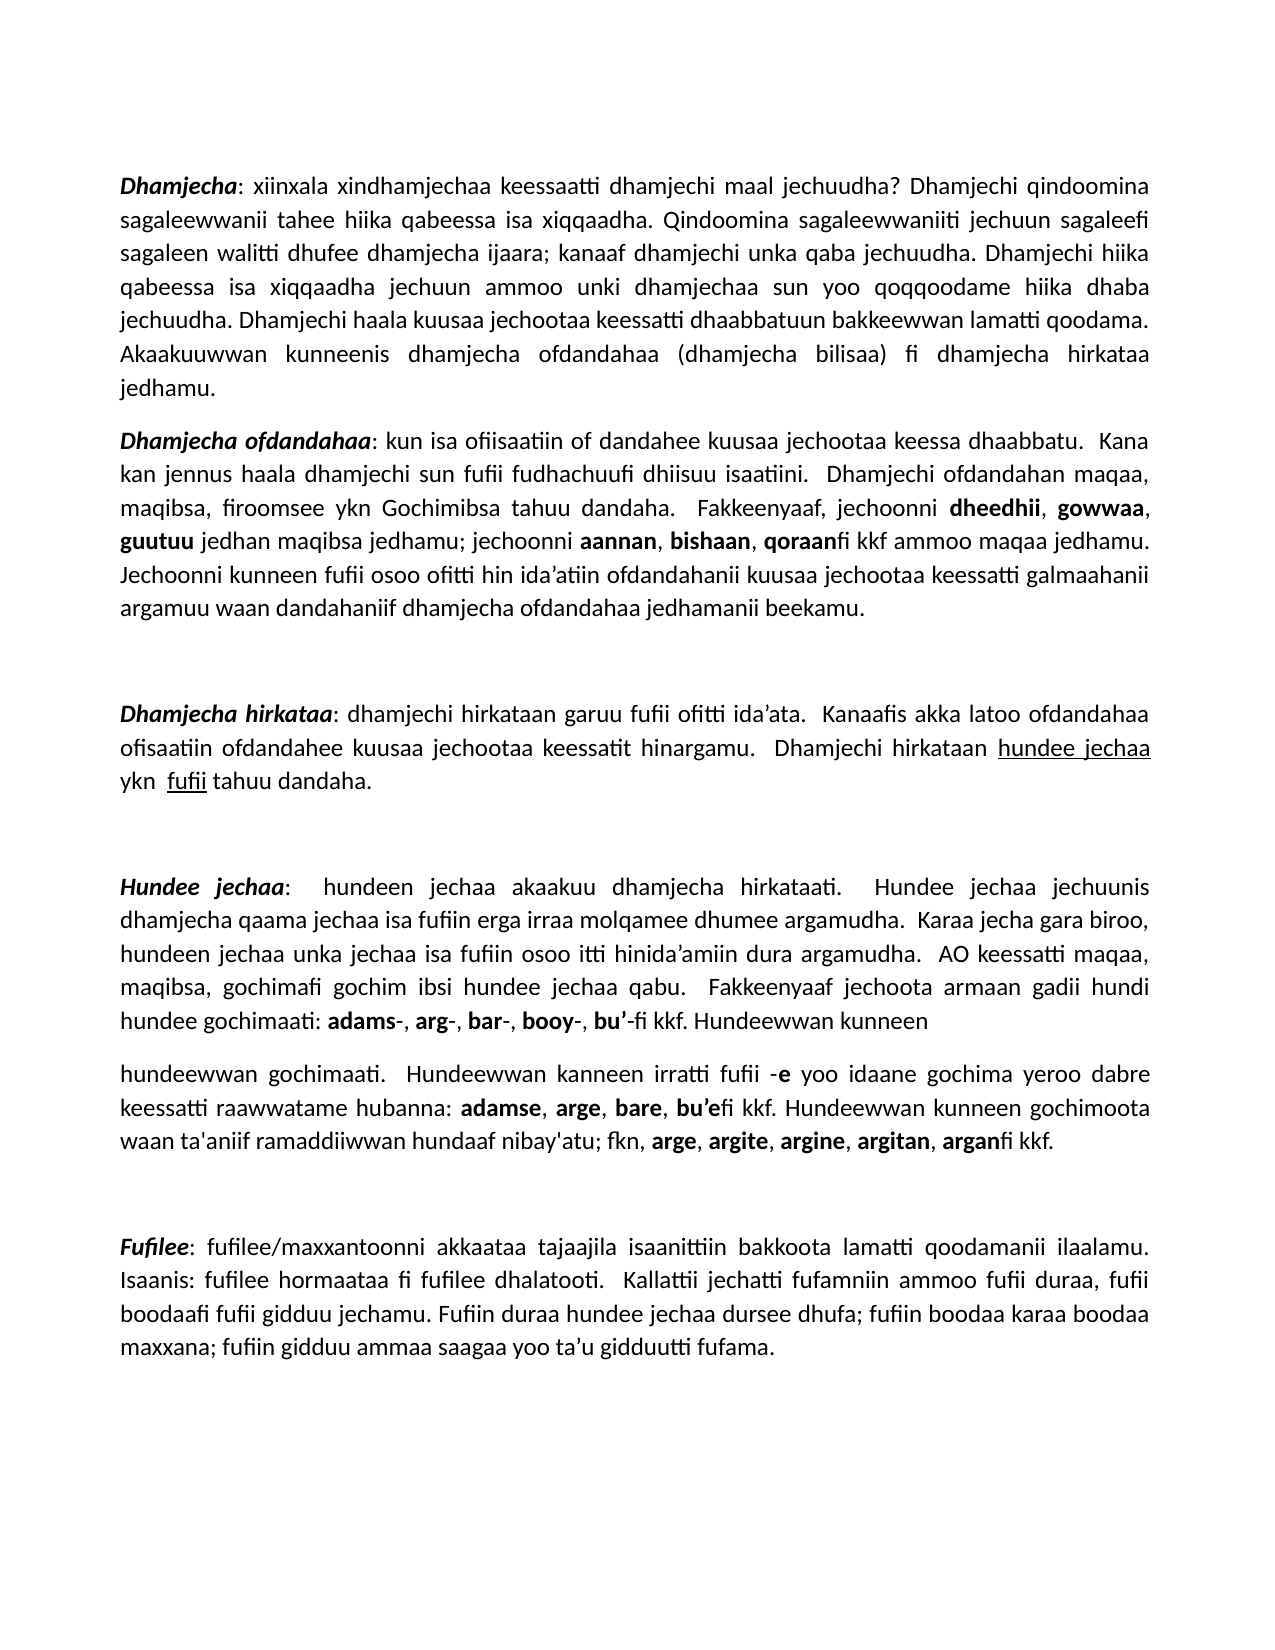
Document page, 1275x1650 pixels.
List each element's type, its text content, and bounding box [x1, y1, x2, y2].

text hundeewwan gochimaati. Hundeewwan kanneen irratti fufii -e yoo idaane gochima yeroo dabre keessatti raawwatame hubanna: adamse, arge, bare, bu’efi kkf. Hundeewwan kunneen gochimoota waan ta'aniif ramaddiiwwan hundaaf nibay'atu; fkn, arge, argite, argine, argitan, arganfi kkf. [120, 1058, 1151, 1156]
text Hundee jechaa: hundeen jechaa akaakuu dhamjecha hirkataati. Hundee jechaa jechuunis dhamjecha qaama jechaa isa fufiin erga irraa molqamee dhumee argamudha. Karaa jecha gara biroo, hundeen jechaa unka jechaa isa fufiin osoo itti hinida’amiin dura argamudha. AO keessatti maqaa, maqibsa, gochimafi gochim ibsi hundee jechaa qabu. Fakkeenyaaf jechoota armaan gadii hundi hundee gochimaati: adams-, arg-, bar-, booy-, bu’-fi kkf. Hundeewwan kunneen [120, 871, 1151, 1036]
text Fufilee: fufilee/maxxantoonni akkaataa tajaajila isaanittiin bakkoota lamatti qoodamanii ilaalamu. Isaanis: fufilee hormaataa fi fufilee dhalatooti. Kallattii jechatti fufamniin ammoo fufii duraa, fufii boodaafi fufii gidduu jechamu. Fufiin duraa hundee jechaa dursee dhufa; fufiin boodaa karaa boodaa maxxana; fufiin gidduu ammaa saagaa yoo ta’u gidduutti fufama. [120, 1231, 1151, 1362]
text Dhamjecha: xiinxala xindhamjechaa keessaatti dhamjechi maal jechuudha? Dhamjechi qindoomina sagaleewwanii tahee hiika qabeessa isa xiqqaadha. Qindoomina sagaleewwaniiti jechuun sagaleefi sagaleen walitti dhufee dhamjecha ijaara; kanaaf dhamjechi unka qaba jechuudha. Dhamjechi hiika qabeessa isa xiqqaadha jechuun ammoo unki dhamjechaa sun yoo qoqqoodame hiika dhaba jechuudha. Dhamjechi haala kuusaa jechootaa keessatti dhaabbatuun bakkeewwan lamatti qoodama. Akaakuuwwan kunneenis dhamjecha ofdandahaa (dhamjecha bilisaa) fi dhamjecha hirkataa jedhamu. [120, 171, 1151, 402]
text Dhamjecha ofdandahaa: kun isa ofiisaatiin of dandahee kuusaa jechootaa keessa dhaabbatu. Kana kan jennus haala dhamjechi sun fufii fudhachuufi dhiisuu isaatiini. Dhamjechi ofdandahan maqaa, maqibsa, firoomsee ykn Gochimibsa tahuu dandaha. Fakkeenyaaf, jechoonni dheedhii, gowwaa, guutuu jedhan maqibsa jedhamu; jechoonni aannan, bishaan, qoraanfi kkf ammoo maqaa jedhamu. Jechoonni kunneen fufii osoo ofitti hin ida’atiin ofdandahanii kuusaa jechootaa keessatti galmaahanii argamuu waan dandahaniif dhamjecha ofdandahaa jedhamanii beekamu. [120, 425, 1151, 623]
text Dhamjecha hirkataa: dhamjechi hirkataan garuu fufii ofitti ida’ata. Kanaafis akka latoo ofdandahaa ofisaatiin ofdandahee kuusaa jechootaa keessatit hinargamu. Dhamjechi hirkataan hundee jechaa ykn fufii tahuu dandaha. [120, 698, 1151, 796]
